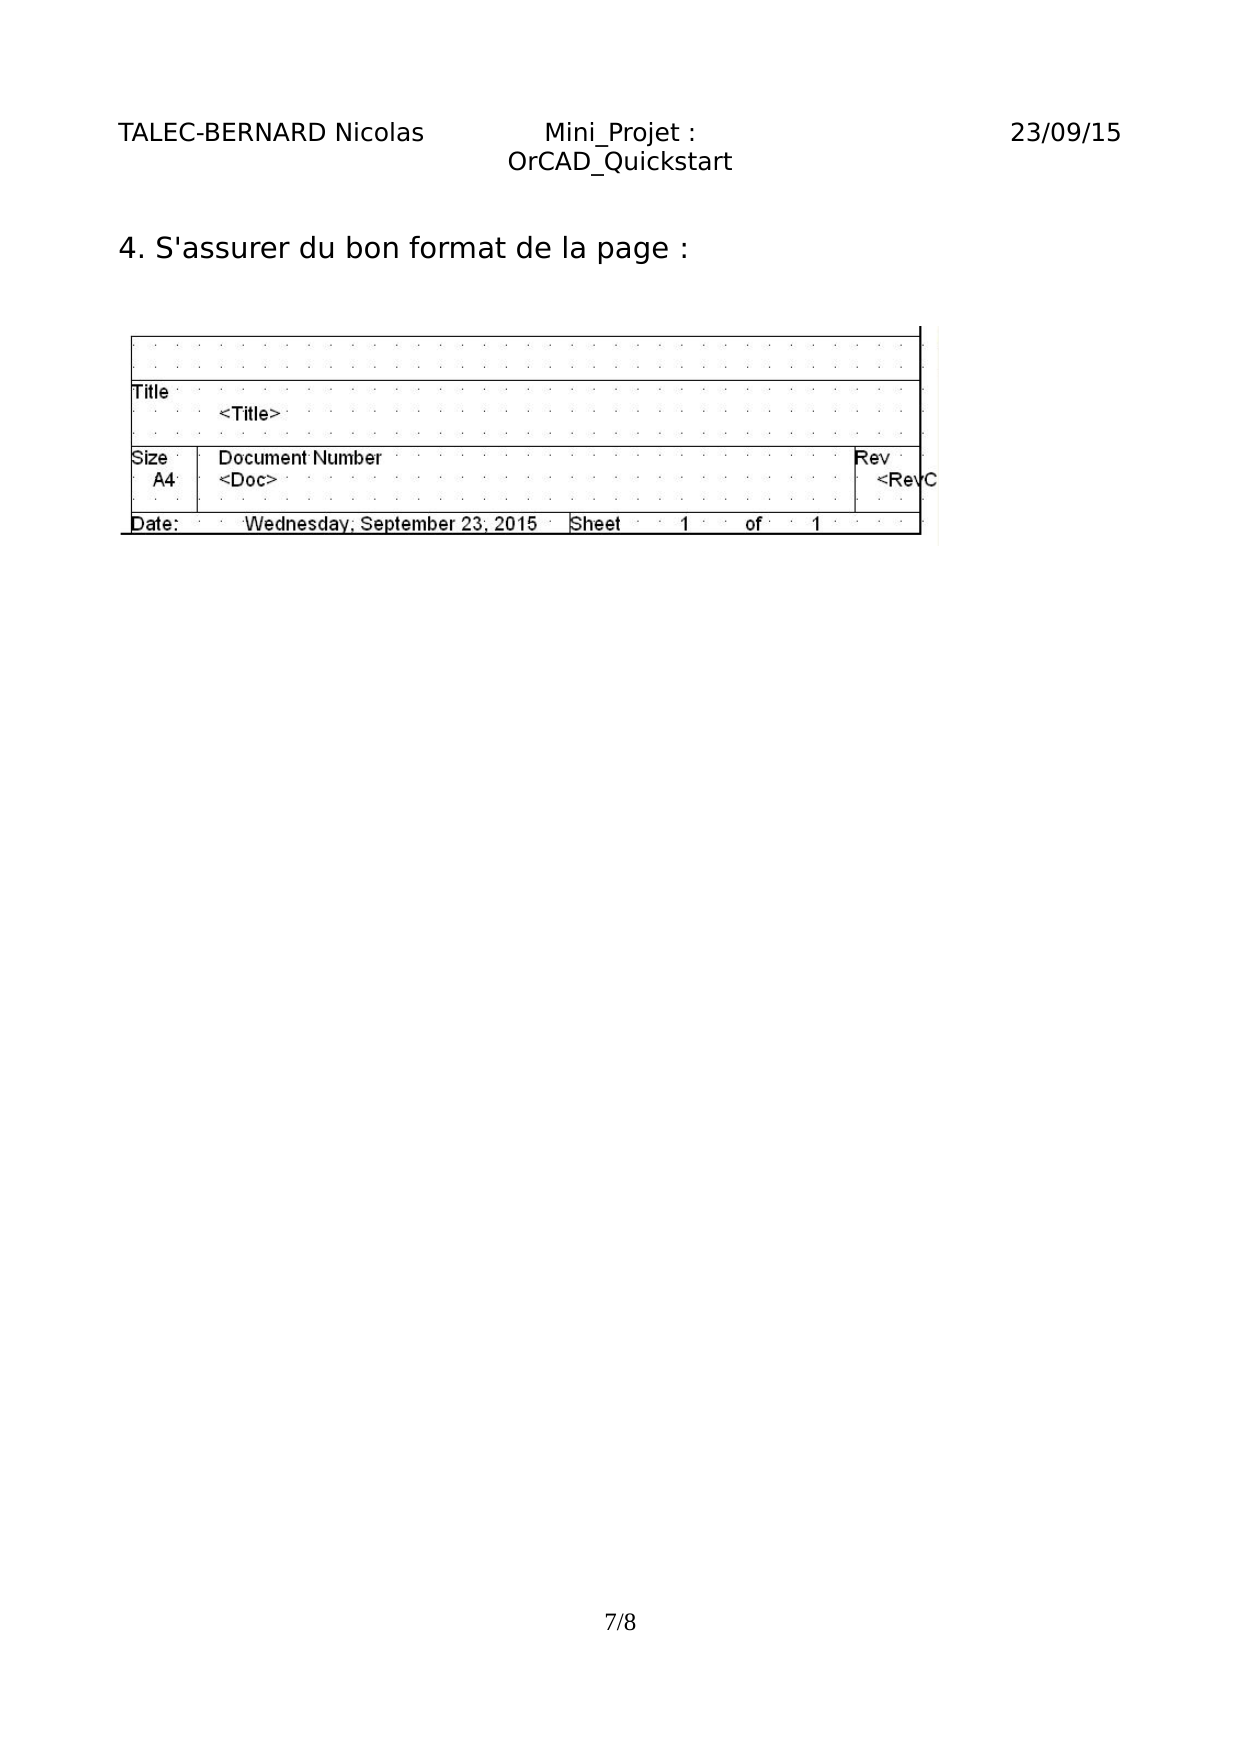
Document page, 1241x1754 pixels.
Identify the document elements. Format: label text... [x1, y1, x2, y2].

picture [120, 326, 939, 546]
subtitle 4. S'assurer du bon format de la page : [118, 231, 1122, 265]
